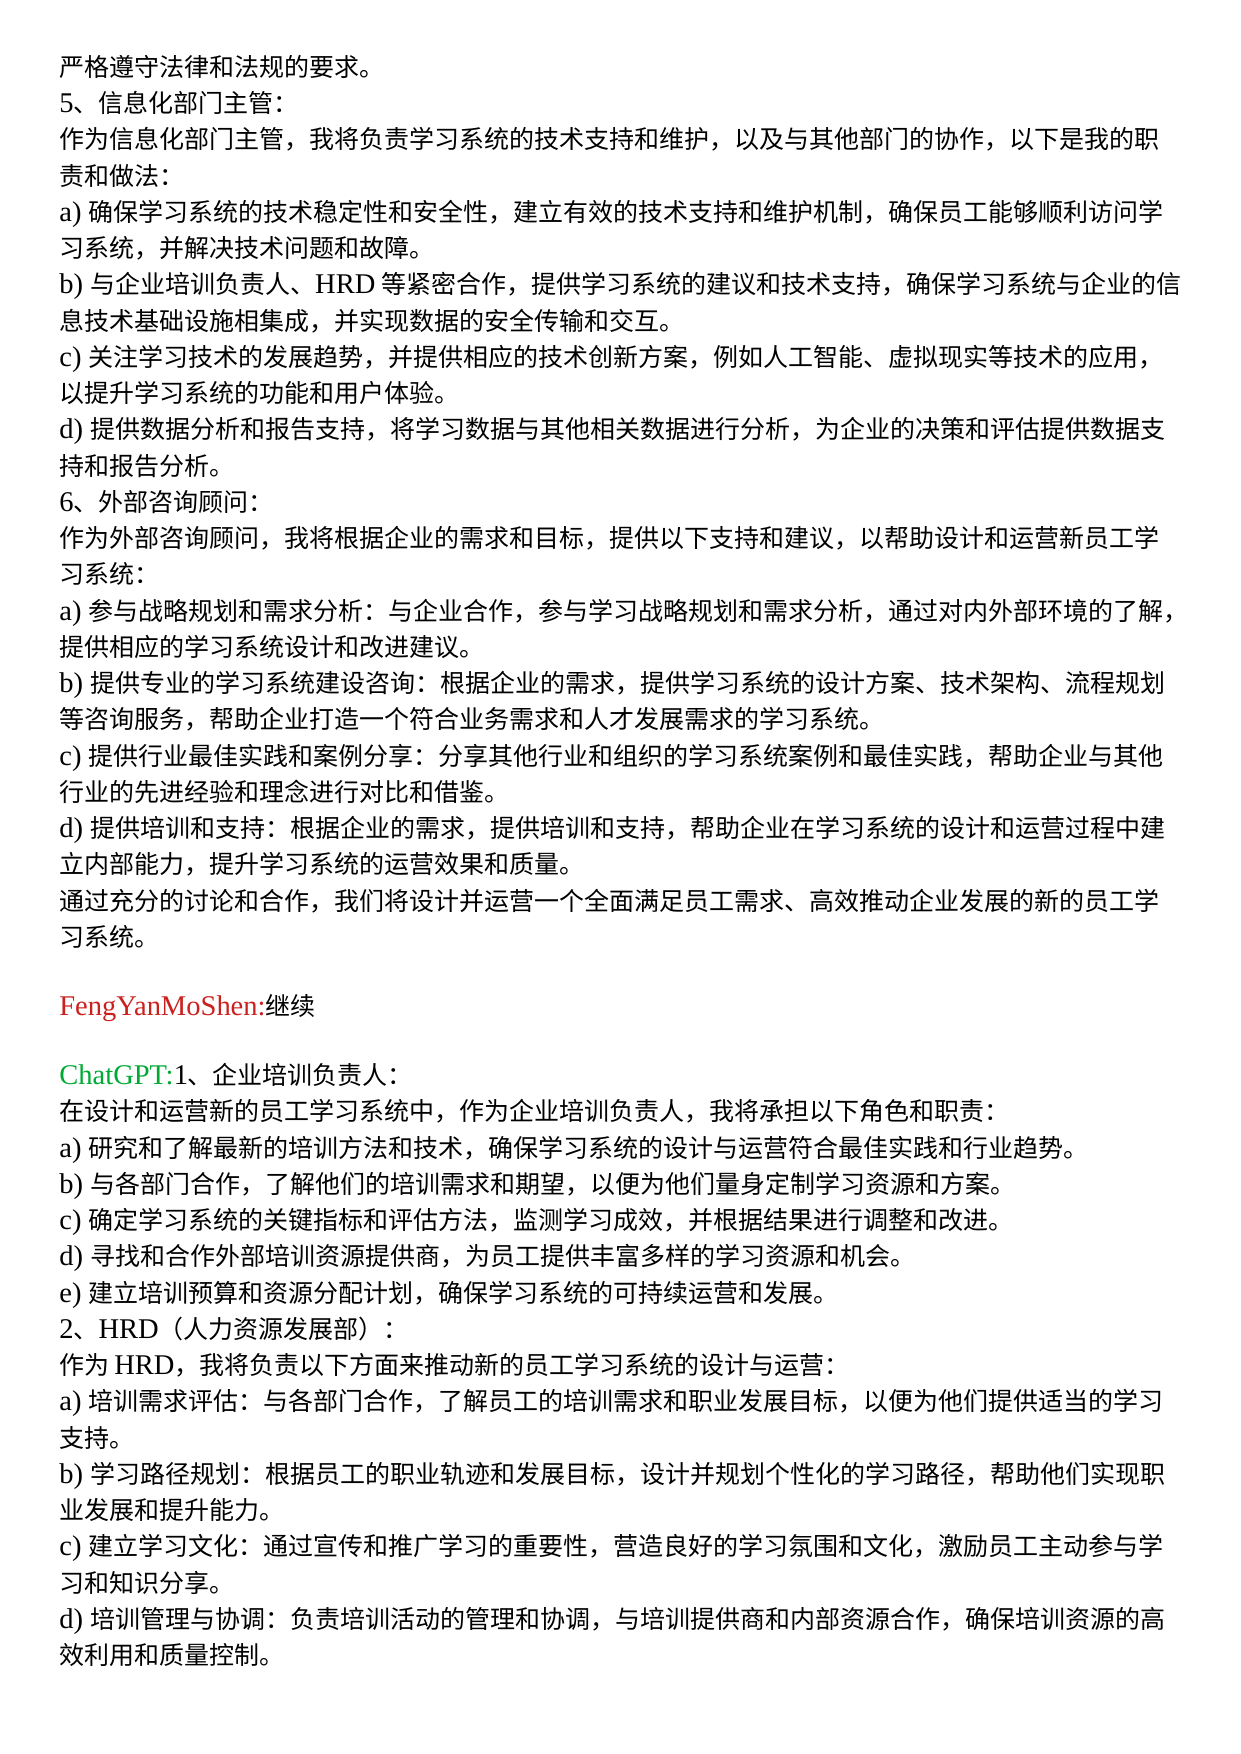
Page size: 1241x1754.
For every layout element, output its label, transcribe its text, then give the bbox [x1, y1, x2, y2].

text d) 培训管理与协调：负责培训活动的管理和协调，与培训提供商和内部资源合作，确保培训资源的高效利用和质量控制。 [59, 1599, 1181, 1672]
text 2、HRD（人力资源发展部）： [59, 1309, 1181, 1346]
text c) 提供行业最佳实践和案例分享：分享其他行业和组织的学习系统案例和最佳实践，帮助企业与其他行业的先进经验和理念进行对比和借鉴。 [59, 736, 1181, 808]
text 在设计和运营新的员工学习系统中，作为企业培训负责人，我将承担以下角色和职责： [59, 1092, 1181, 1128]
text b) 与企业培训负责人、HRD等紧密合作，提供学习系统的建议和技术支持，确保学习系统与企业的信息技术基础设施相集成，并实现数据的安全传输和交互。 [59, 265, 1181, 337]
text 严格遵守法律和法规的要求。 [59, 47, 1181, 83]
text c) 建立学习文化：通过宣传和推广学习的重要性，营造良好的学习氛围和文化，激励员工主动参与学习和知识分享。 [59, 1527, 1181, 1599]
text b) 学习路径规划：根据员工的职业轨迹和发展目标，设计并规划个性化的学习路径，帮助他们实现职业发展和提升能力。 [59, 1454, 1181, 1527]
text a) 培训需求评估：与各部门合作，了解员工的培训需求和职业发展目标，以便为他们提供适当的学习支持。 [59, 1382, 1181, 1454]
text a) 研究和了解最新的培训方法和技术，确保学习系统的设计与运营符合最佳实践和行业趋势。 [59, 1128, 1181, 1164]
text a) 参与战略规划和需求分析：与企业合作，参与学习战略规划和需求分析，通过对内外部环境的了解，提供相应的学习系统设计和改进建议。 [59, 591, 1181, 663]
text 作为外部咨询顾问，我将根据企业的需求和目标，提供以下支持和建议，以帮助设计和运营新员工学习系统： [59, 518, 1181, 591]
text ChatGPT:1、企业培训负责人： [59, 1056, 1181, 1092]
text d) 提供培训和支持：根据企业的需求，提供培训和支持，帮助企业在学习系统的设计和运营过程中建立内部能力，提升学习系统的运营效果和质量。 [59, 808, 1181, 881]
text 5、信息化部门主管： [59, 83, 1181, 120]
text a) 确保学习系统的技术稳定性和安全性，建立有效的技术支持和维护机制，确保员工能够顺利访问学习系统，并解决技术问题和故障。 [59, 192, 1181, 265]
text FengYanMoShen:继续 [59, 986, 1181, 1023]
text 通过充分的讨论和合作，我们将设计并运营一个全面满足员工需求、高效推动企业发展的新的员工学习系统。 [59, 881, 1181, 953]
text d) 寻找和合作外部培训资源提供商，为员工提供丰富多样的学习资源和机会。 [59, 1237, 1181, 1273]
text e) 建立培训预算和资源分配计划，确保学习系统的可持续运营和发展。 [59, 1273, 1181, 1309]
text 作为信息化部门主管，我将负责学习系统的技术支持和维护，以及与其他部门的协作，以下是我的职责和做法： [59, 120, 1181, 192]
text b) 与各部门合作，了解他们的培训需求和期望，以便为他们量身定制学习资源和方案。 [59, 1164, 1181, 1201]
text c) 确定学习系统的关键指标和评估方法，监测学习成效，并根据结果进行调整和改进。 [59, 1201, 1181, 1237]
text 作为HRD，我将负责以下方面来推动新的员工学习系统的设计与运营： [59, 1346, 1181, 1382]
text b) 提供专业的学习系统建设咨询：根据企业的需求，提供学习系统的设计方案、技术架构、流程规划等咨询服务，帮助企业打造一个符合业务需求和人才发展需求的学习系统。 [59, 663, 1181, 736]
text d) 提供数据分析和报告支持，将学习数据与其他相关数据进行分析，为企业的决策和评估提供数据支持和报告分析。 [59, 410, 1181, 482]
text 6、外部咨询顾问： [59, 482, 1181, 518]
text c) 关注学习技术的发展趋势，并提供相应的技术创新方案，例如人工智能、虚拟现实等技术的应用，以提升学习系统的功能和用户体验。 [59, 337, 1181, 410]
